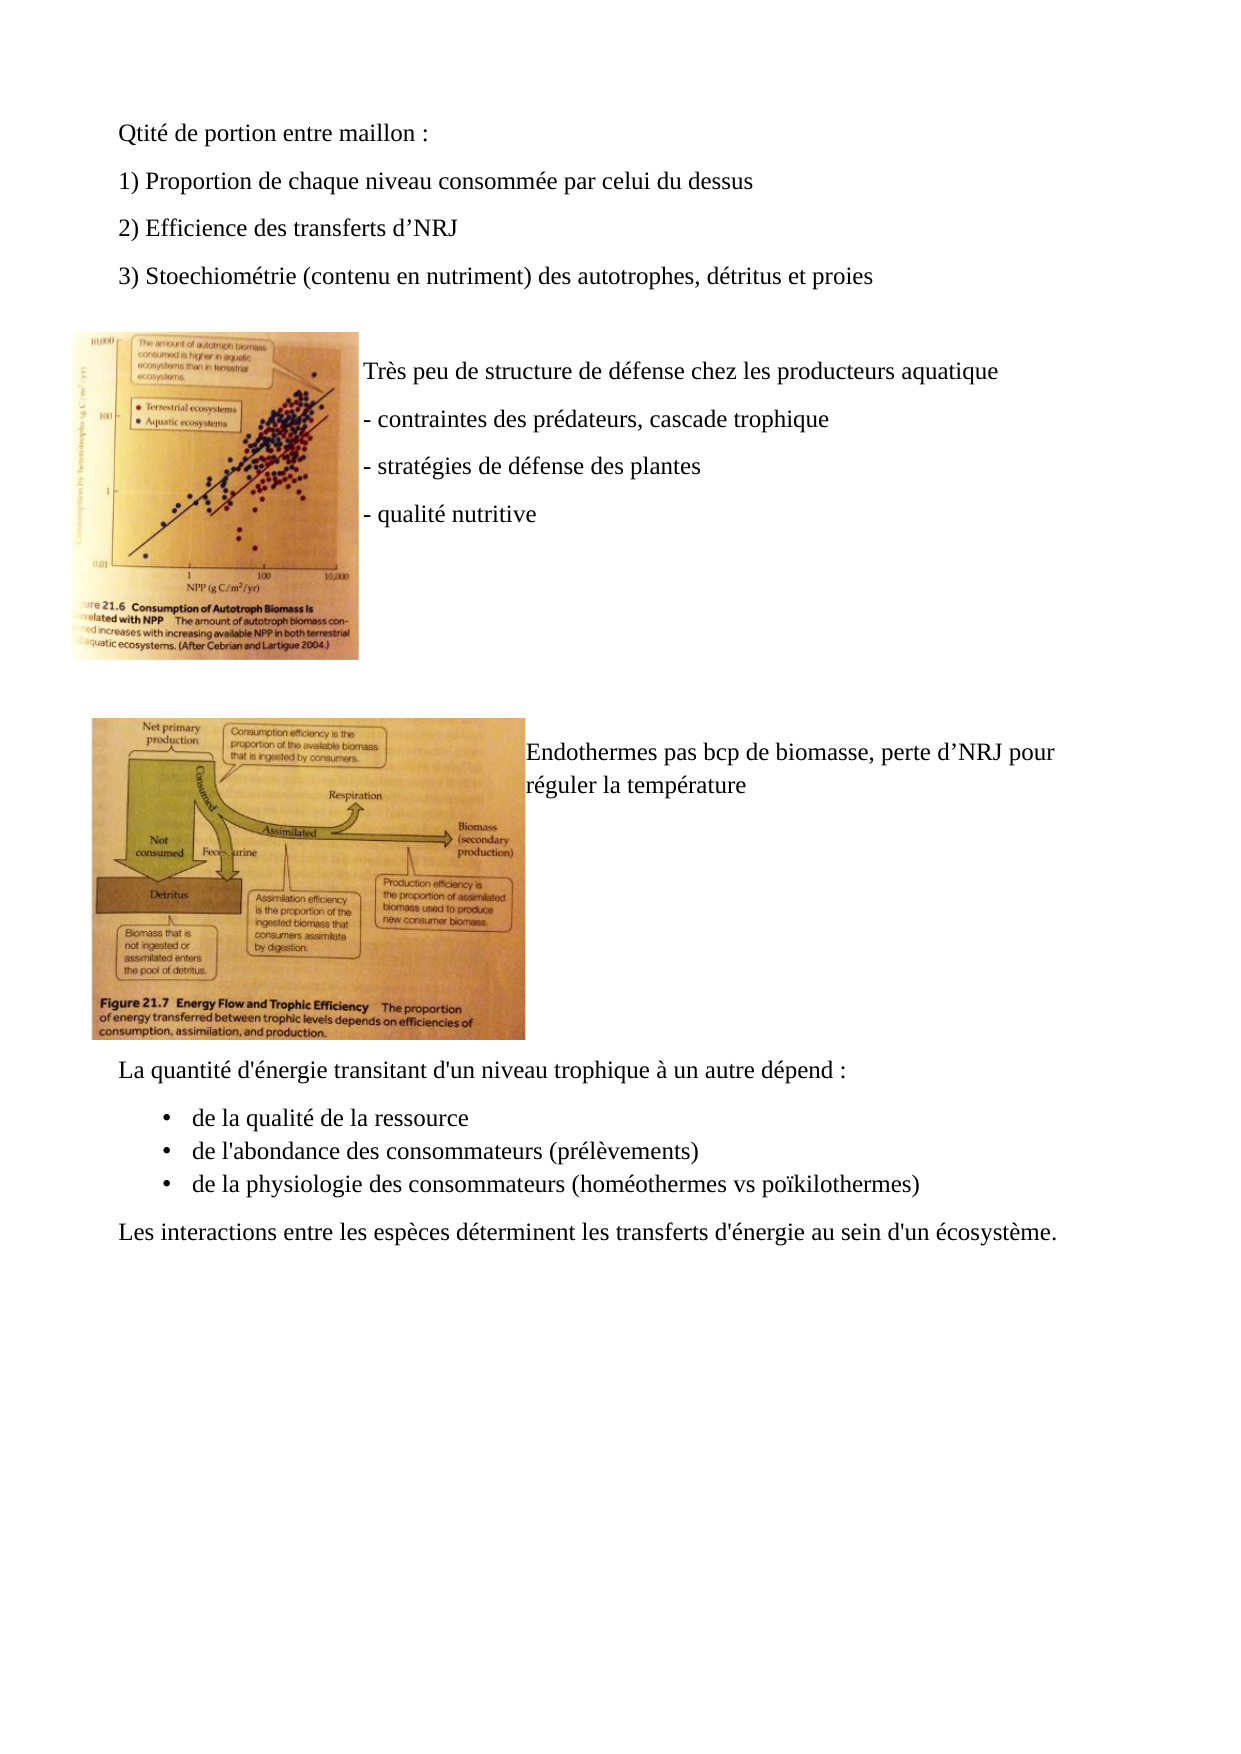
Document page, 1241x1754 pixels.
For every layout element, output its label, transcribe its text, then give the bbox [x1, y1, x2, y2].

text - stratégies de défense des plantes [363, 451, 1122, 480]
picture [72, 332, 363, 662]
text 2) Efficience des transferts d’NRJ [118, 213, 1122, 242]
text La quantité d'énergie transitant d'un niveau trophique à un autre dépend : [118, 1056, 1122, 1084]
text Très peu de structure de défense chez les producteurs aquatique [363, 356, 1122, 385]
text 1) Proportion de chaque niveau consommée par celui du dessus [118, 166, 1122, 194]
text 3) Stoechiométrie (contenu en nutriment) des autotrophes, détritus et proies [118, 261, 1122, 290]
list de la physiologie des consommateurs (homéothermes vs poïkilothermes) [162, 1169, 1122, 1198]
text Qtité de portion entre maillon : [118, 118, 1122, 147]
list de l'abondance des consommateurs (prélèvements) [162, 1136, 1122, 1165]
picture [89, 718, 526, 1040]
list de la qualité de la ressource [162, 1103, 1122, 1132]
text Endothermes pas bcp de biomasse, perte d’NRJ pour réguler la température [526, 737, 1122, 799]
text Les interactions entre les espèces déterminent les transferts d'énergie au sein d'un écosystème. [118, 1217, 1122, 1246]
text - qualité nutritive [363, 499, 1122, 528]
text - contraintes des prédateurs, cascade trophique [363, 404, 1122, 432]
